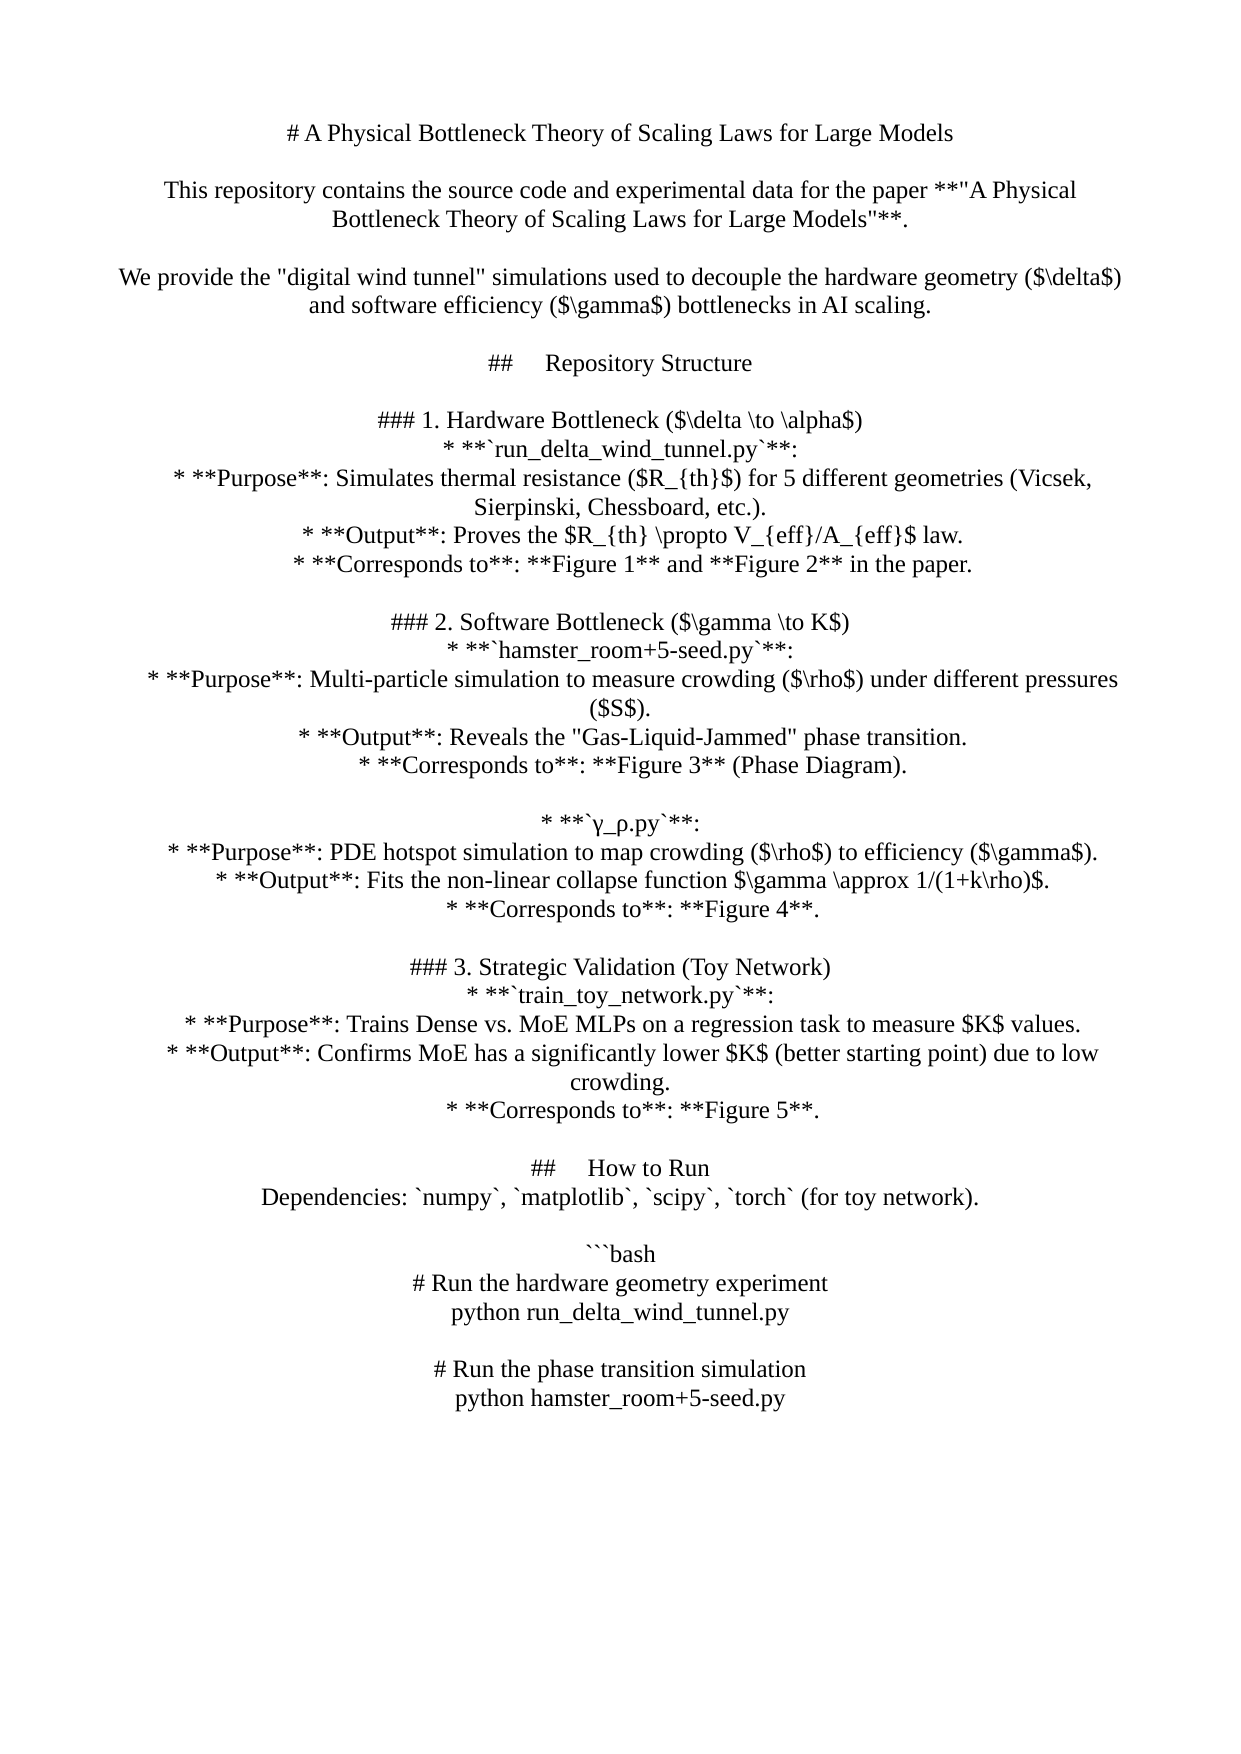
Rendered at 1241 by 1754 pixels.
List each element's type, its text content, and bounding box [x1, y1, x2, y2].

text ## 📂 Repository Structure [118, 348, 1122, 377]
text * **Corresponds to**: **Figure 1** and **Figure 2** in the paper. [118, 549, 1122, 578]
text * **Output**: Proves the $R_{th} \propto V_{eff}/A_{eff}$ law. [118, 521, 1122, 549]
text * **Purpose**: Trains Dense vs. MoE MLPs on a regression task to measure $K$ values. [118, 1009, 1122, 1038]
text * **Output**: Confirms MoE has a significantly lower $K$ (better starting point) due to low crowding. [118, 1038, 1122, 1096]
text * **`γ_ρ.py`**: [118, 808, 1122, 837]
text ```bash [118, 1239, 1122, 1268]
text * **Purpose**: PDE hotspot simulation to map crowding ($\rho$) to efficiency ($\gamma$). [118, 837, 1122, 866]
text # A Physical Bottleneck Theory of Scaling Laws for Large Models [118, 118, 1122, 147]
text # Run the hardware geometry experiment [118, 1268, 1122, 1297]
text ## 🚀 How to Run [118, 1153, 1122, 1182]
text ### 3. Strategic Validation (Toy Network) [118, 952, 1122, 981]
text * **Corresponds to**: **Figure 4**. [118, 894, 1122, 923]
text # Run the phase transition simulation [118, 1354, 1122, 1383]
text * **`hamster_room+5-seed.py`**: [118, 636, 1122, 664]
text python hamster_room+5-seed.py [118, 1383, 1122, 1412]
text This repository contains the source code and experimental data for the paper **"A Physical Bottleneck Theory of Scaling Laws for Large Models"**. [118, 176, 1122, 233]
text * **`run_delta_wind_tunnel.py`**: [118, 434, 1122, 463]
text Dependencies: `numpy`, `matplotlib`, `scipy`, `torch` (for toy network). [118, 1182, 1122, 1211]
text * **Purpose**: Simulates thermal resistance ($R_{th}$) for 5 different geometries (Vicsek, Sierpinski, Chessboard, etc.). [118, 463, 1122, 521]
text ### 1. Hardware Bottleneck ($\delta \to \alpha$) [118, 406, 1122, 434]
text We provide the "digital wind tunnel" simulations used to decouple the hardware geometry ($\delta$) and software efficiency ($\gamma$) bottlenecks in AI scaling. [118, 262, 1122, 319]
text * **Output**: Reveals the "Gas-Liquid-Jammed" phase transition. [118, 722, 1122, 751]
text * **Corresponds to**: **Figure 5**. [118, 1096, 1122, 1124]
text * **Corresponds to**: **Figure 3** (Phase Diagram). [118, 751, 1122, 779]
text * **Output**: Fits the non-linear collapse function $\gamma \approx 1/(1+k\rho)$. [118, 866, 1122, 894]
text ### 2. Software Bottleneck ($\gamma \to K$) [118, 607, 1122, 636]
text python run_delta_wind_tunnel.py [118, 1297, 1122, 1326]
text * **`train_toy_network.py`**: [118, 981, 1122, 1009]
text * **Purpose**: Multi-particle simulation to measure crowding ($\rho$) under different pressures ($S$). [118, 664, 1122, 722]
